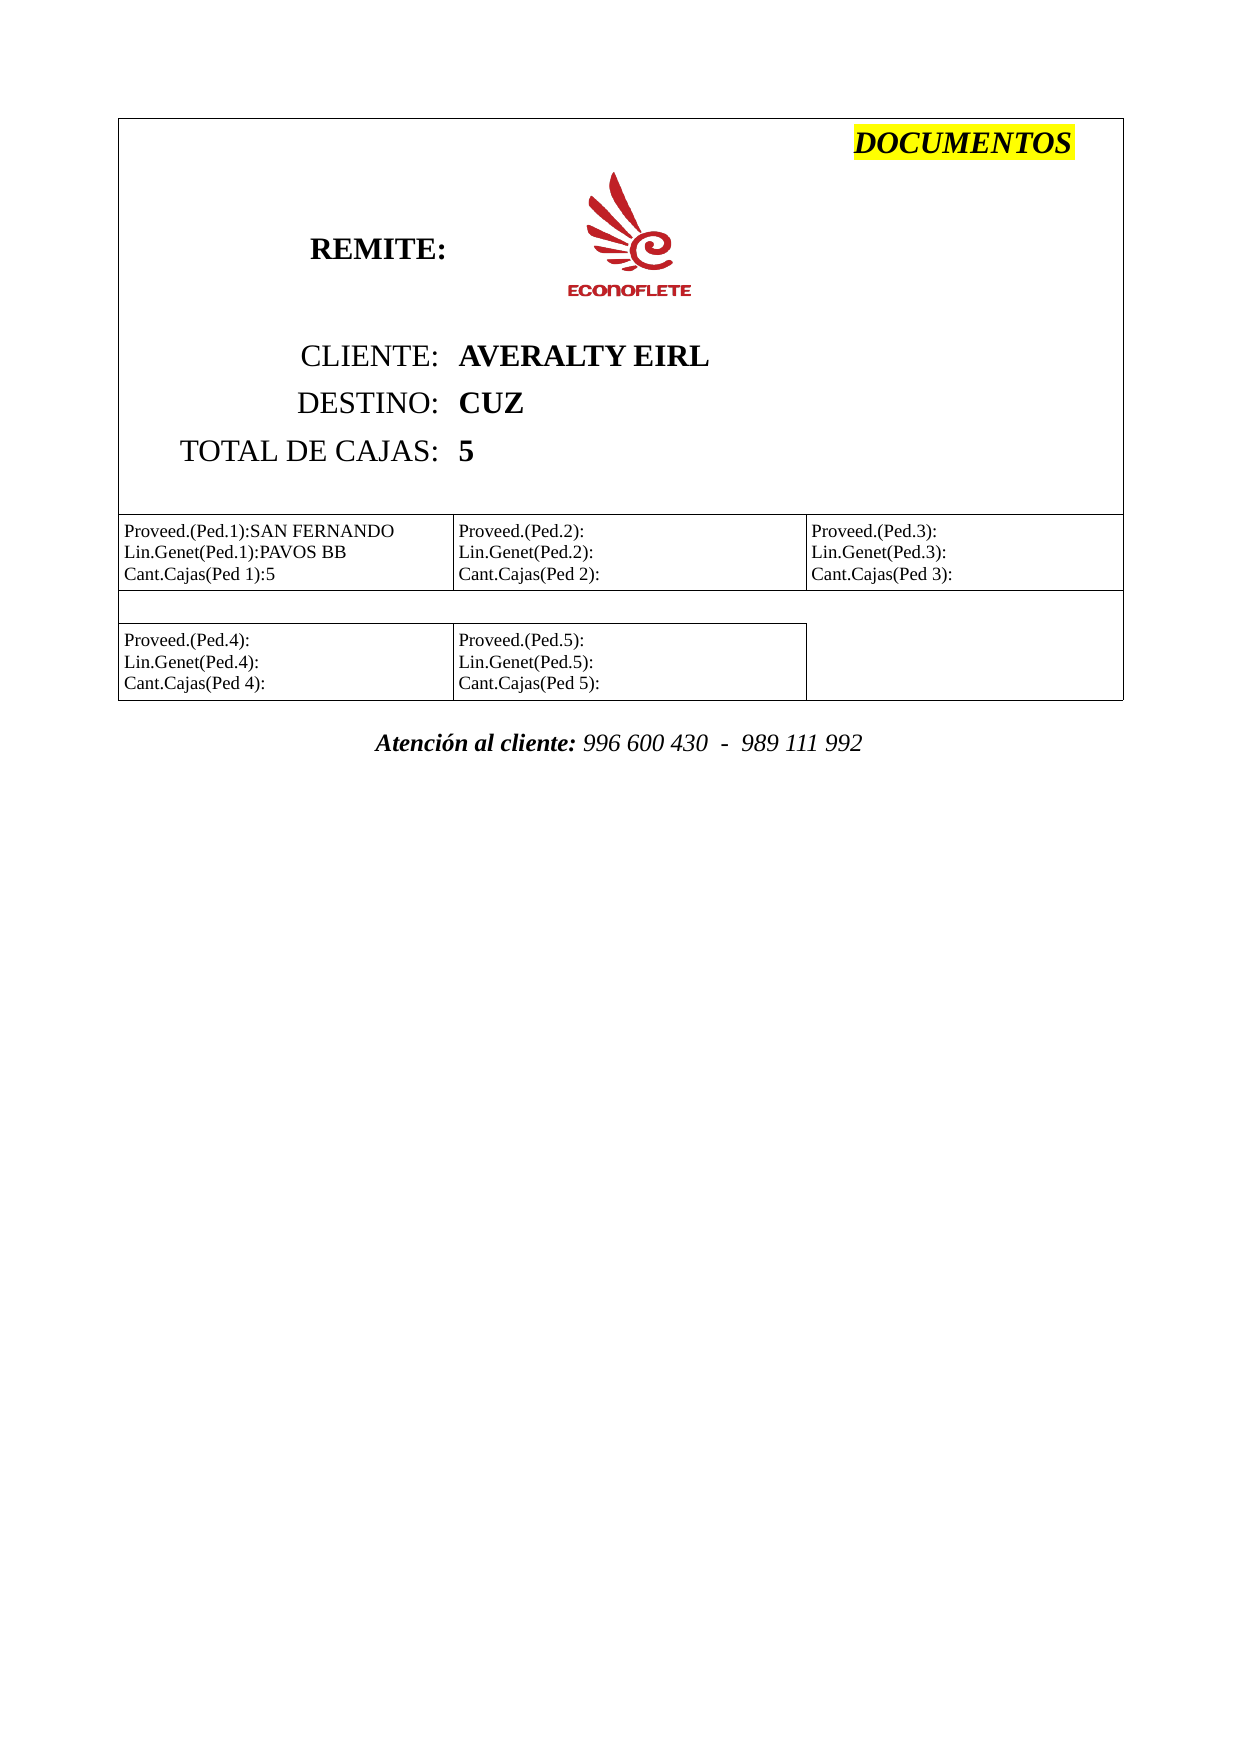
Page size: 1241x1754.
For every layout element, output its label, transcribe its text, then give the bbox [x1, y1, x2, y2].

table_cell [806, 591, 1123, 623]
table_cell [807, 623, 1123, 699]
table_header [453, 119, 806, 166]
table_cell Proveed.(Ped.3): Lin.Genet(Ped.3): Cant.Cajas(Ped 3): [807, 515, 1123, 590]
table_cell [453, 166, 806, 332]
table_cell [806, 379, 1123, 426]
table_cell Proveed.(Ped.5): Lin.Genet(Ped.5): Cant.Cajas(Ped 5): [454, 624, 806, 699]
table_cell [453, 591, 806, 623]
table_cell 5 [453, 426, 1123, 474]
text Atención al cliente: 996 600 430 - 989 111 992 [118, 728, 1122, 757]
picture [552, 171, 707, 297]
table_cell DESTINO: [119, 379, 453, 426]
table_cell [806, 166, 1123, 332]
table_cell [453, 474, 806, 514]
table_cell AVERALTY EIRL [453, 332, 1123, 379]
table_header DOCUMENTOS [806, 119, 1123, 166]
table_cell CLIENTE: [119, 332, 453, 379]
table_cell Proveed.(Ped.4): Lin.Genet(Ped.4): Cant.Cajas(Ped 4): [119, 624, 453, 699]
table_cell Proveed.(Ped.1):SAN FERNANDO Lin.Genet(Ped.1):PAVOS BB Cant.Cajas(Ped 1):5 [119, 515, 453, 590]
table_cell Proveed.(Ped.2): Lin.Genet(Ped.2): Cant.Cajas(Ped 2): [454, 515, 806, 590]
table_cell [119, 591, 453, 623]
table_cell TOTAL DE CAJAS: [119, 426, 453, 474]
table_cell CUZ [453, 379, 806, 426]
table_cell [806, 474, 1123, 514]
table_cell [119, 474, 453, 514]
table_cell REMITE: [119, 166, 453, 332]
table_header [119, 119, 453, 166]
